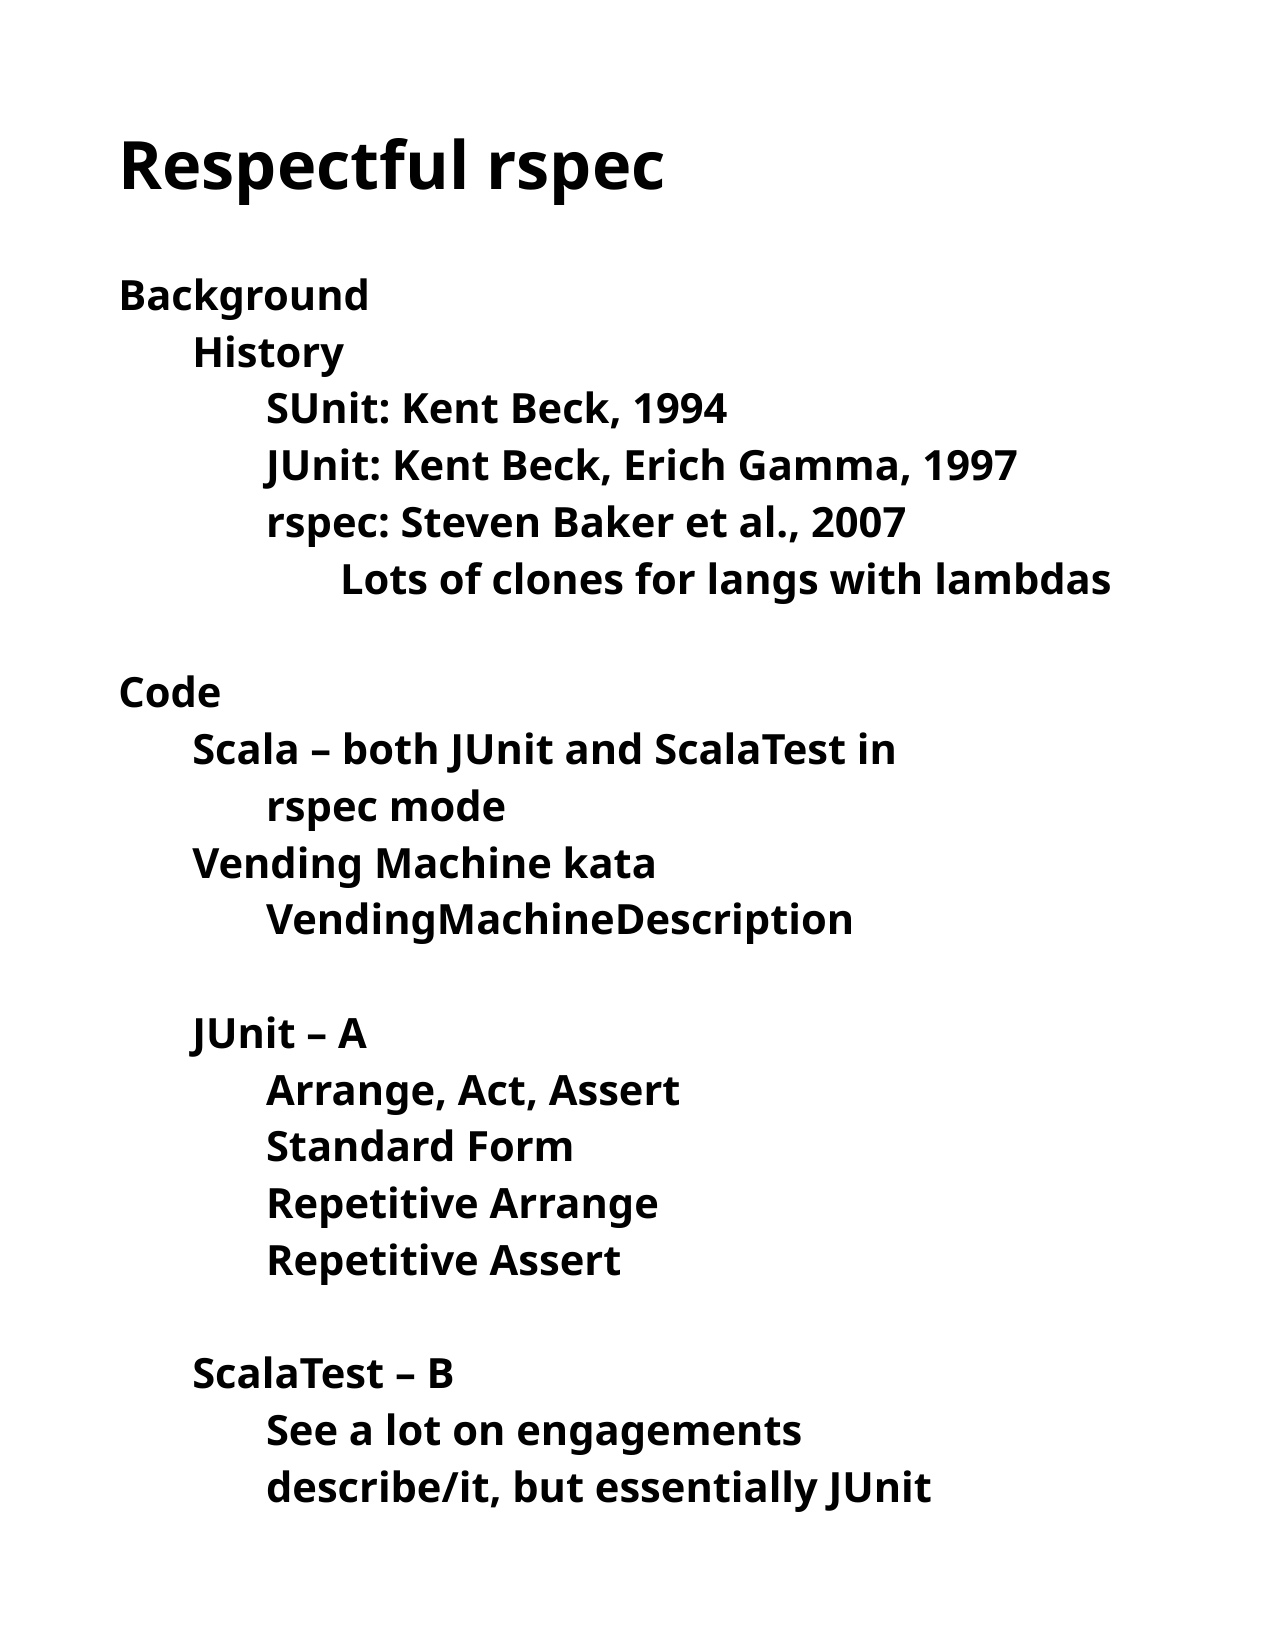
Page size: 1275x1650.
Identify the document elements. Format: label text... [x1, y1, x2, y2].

text Code [118, 663, 1157, 720]
text See a lot on engagements [118, 1401, 1157, 1458]
text Scala – both JUnit and ScalaTest in [118, 720, 1157, 777]
text ScalaTest – B [118, 1344, 1157, 1401]
text History [118, 322, 1157, 379]
text describe/it, but essentially JUnit [118, 1458, 1157, 1515]
text JUnit – A [118, 1004, 1157, 1061]
text VendingMachineDescription [118, 890, 1157, 947]
text Repetitive Arrange [118, 1174, 1157, 1231]
text Vending Machine kata [118, 833, 1157, 890]
text Lots of clones for langs with lambdas [118, 549, 1157, 606]
text rspec mode [118, 777, 1157, 833]
text Arrange, Act, Assert [118, 1061, 1157, 1117]
text Respectful rspec [118, 118, 1157, 209]
text Standard Form [118, 1117, 1157, 1174]
text Background [118, 266, 1157, 322]
text rspec: Steven Baker et al., 2007 [118, 493, 1157, 549]
text SUnit: Kent Beck, 1994 [118, 379, 1157, 436]
text JUnit: Kent Beck, Erich Gamma, 1997 [118, 436, 1157, 493]
text Repetitive Assert [118, 1231, 1157, 1288]
